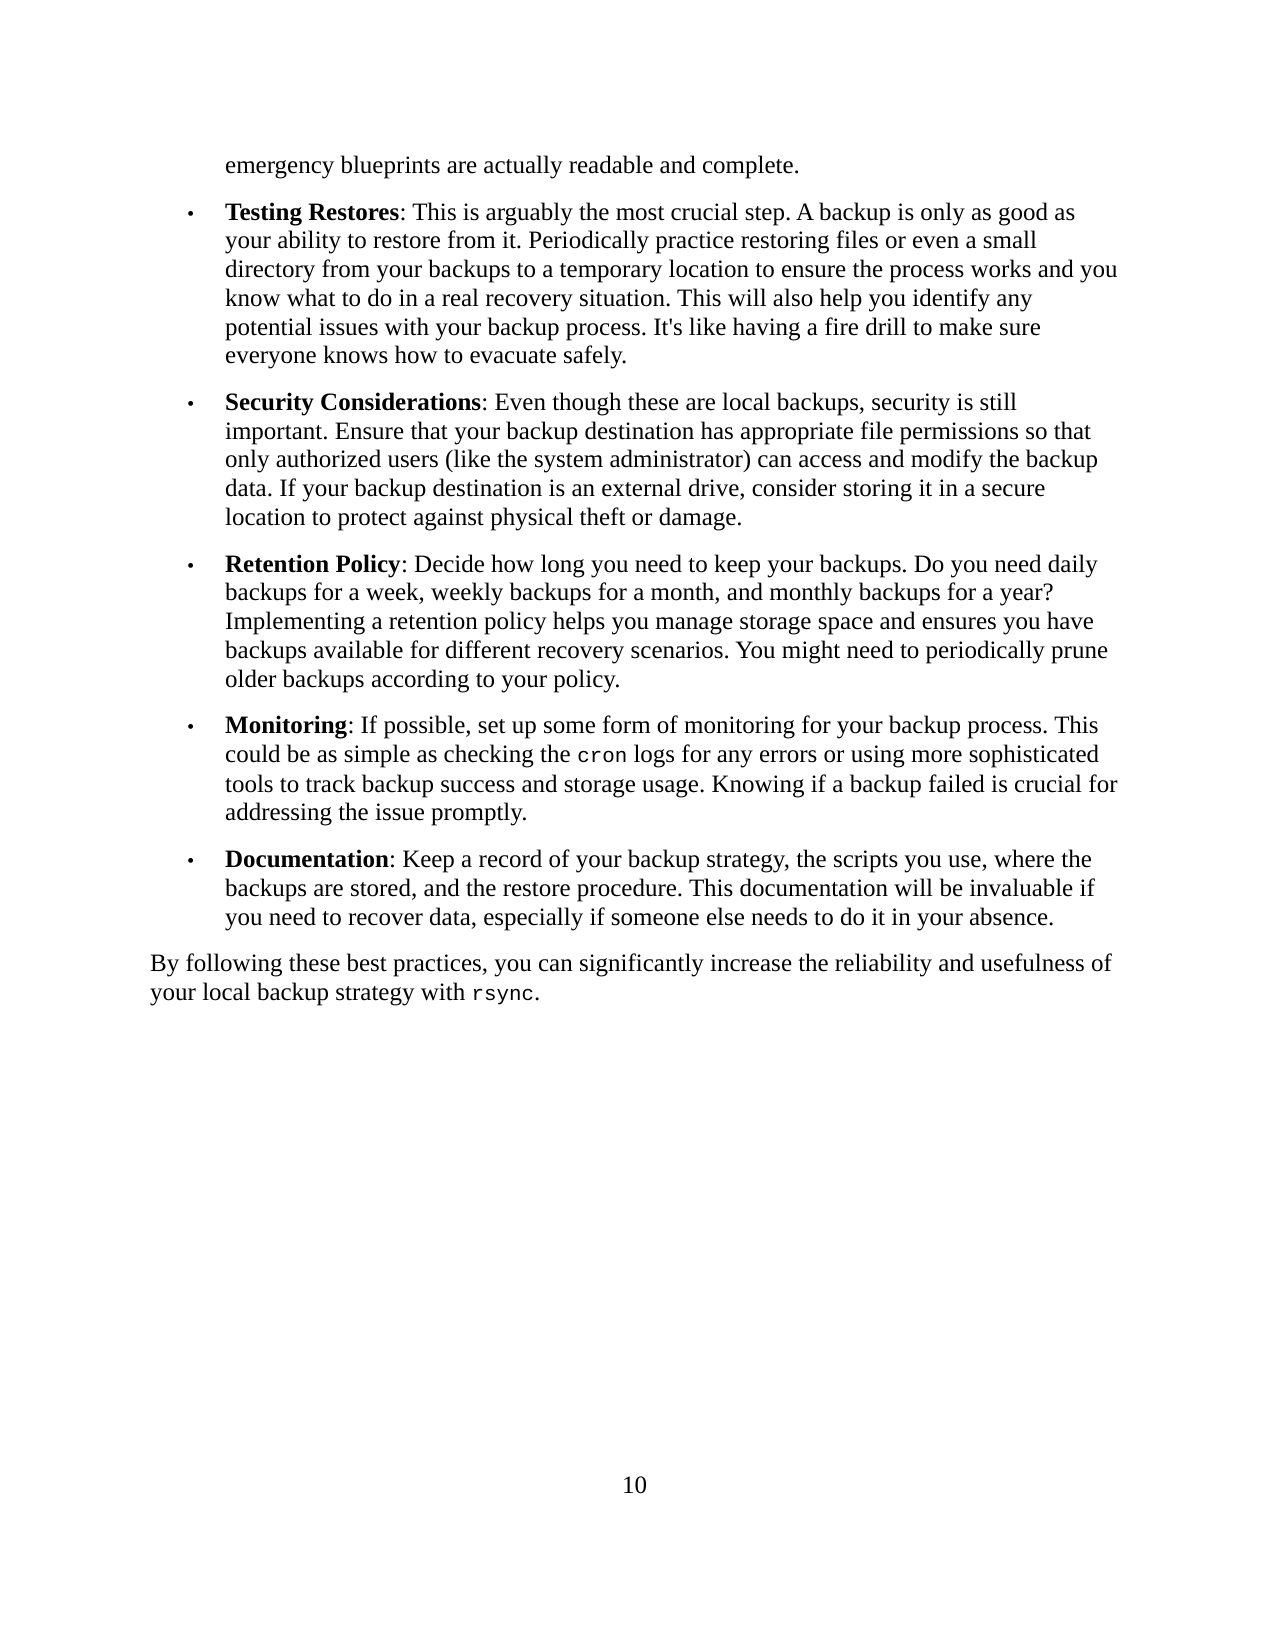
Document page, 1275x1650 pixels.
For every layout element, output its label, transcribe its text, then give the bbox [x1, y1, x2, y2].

list Documentation: Keep a record of your backup strategy, the scripts you use, where the backups are stored, and the restore procedure. This documentation will be invaluable if you need to recover data, especially if someone else needs to do it in your absence. [187, 844, 1125, 930]
list Retention Policy: Decide how long you need to keep your backups. Do you need daily backups for a week, weekly backups for a month, and monthly backups for a year? Implementing a retention policy helps you manage storage space and ensures you have backups available for different recovery scenarios. You might need to periodically prune older backups according to your policy. [187, 549, 1125, 692]
list Testing Restores: This is arguably the most crucial step. A backup is only as good as your ability to restore from it. Periodically practice restoring files or even a small directory from your backups to a temporary location to ensure the process works and you know what to do in a real recovery situation. This will also help you identify any potential issues with your backup process. It's like having a fire drill to make sure everyone knows how to evacuate safely. [187, 197, 1125, 369]
text By following these best practices, you can significantly increase the reliability and usefulness of your local backup strategy with rsync. [150, 948, 1125, 1007]
list Security Considerations: Even though these are local backups, security is still important. Ensure that your backup destination has appropriate file permissions so that only authorized users (like the system administrator) can access and modify the backup data. If your backup destination is an external drive, consider storing it in a secure location to protect against physical theft or damage. [187, 387, 1125, 531]
list Monitoring: If possible, set up some form of monitoring for your backup process. This could be as simple as checking the cron logs for any errors or using more sophisticated tools to track backup success and storage usage. Knowing if a backup failed is crucial for addressing the issue promptly. [187, 710, 1125, 826]
list emergency blueprints are actually readable and complete. [187, 150, 1125, 179]
